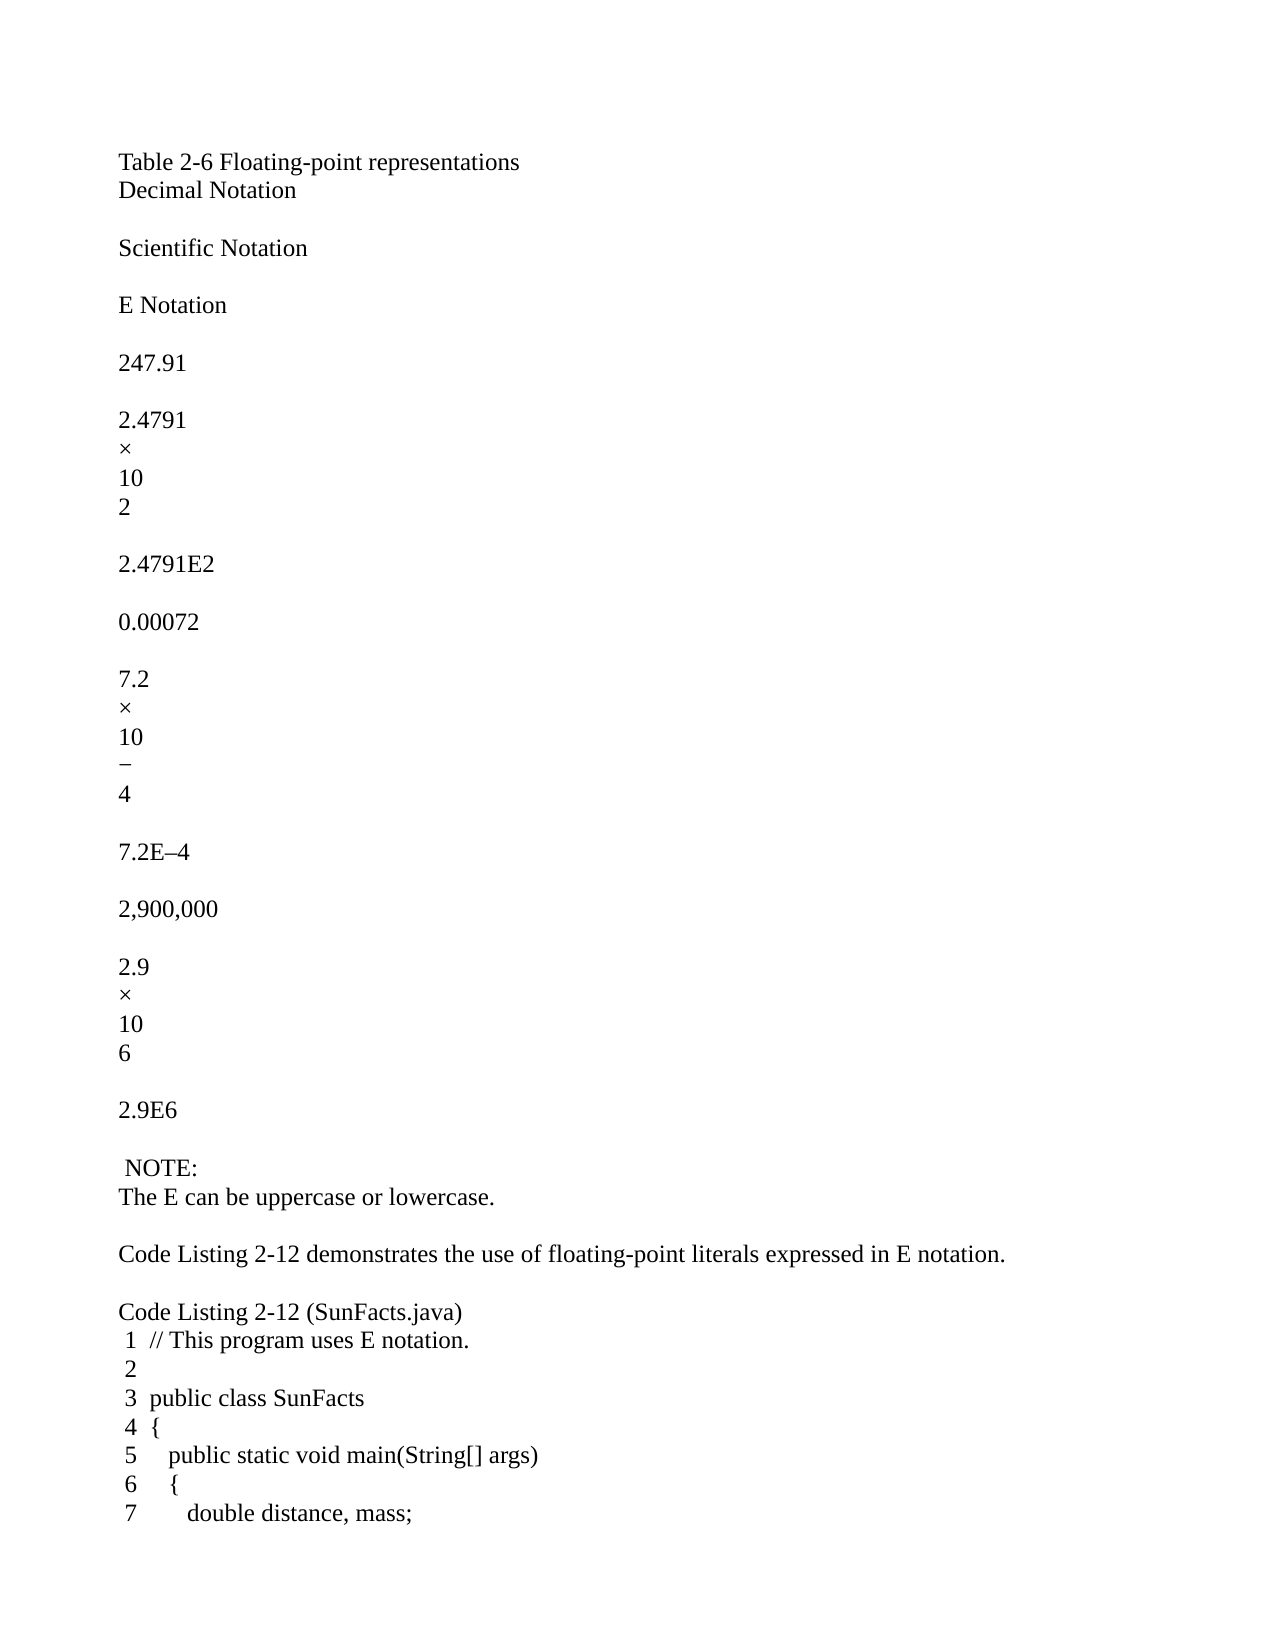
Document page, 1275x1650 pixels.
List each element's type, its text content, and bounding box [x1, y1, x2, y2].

text The E can be uppercase or lowercase. [118, 1182, 1157, 1211]
text 2 [118, 1354, 1157, 1383]
text 10 [118, 1009, 1157, 1038]
text × [118, 434, 1157, 463]
text 7.2E–4 [118, 837, 1157, 866]
text 247.91 [118, 348, 1157, 377]
text 4 [118, 779, 1157, 808]
text Code Listing 2-12 demonstrates the use of floating-point literals expressed in E notation. [118, 1239, 1157, 1268]
text Scientific Notation [118, 233, 1157, 262]
text 2.4791 [118, 406, 1157, 434]
text − [118, 751, 1157, 779]
text 0.00072 [118, 607, 1157, 636]
text NOTE: [118, 1153, 1157, 1182]
text × [118, 981, 1157, 1009]
text 2,900,000 [118, 894, 1157, 923]
text 10 [118, 463, 1157, 492]
text 5 public static void main(String[] args) [118, 1441, 1157, 1469]
text 1 // This program uses E notation. [118, 1326, 1157, 1354]
text 7 double distance, mass; [118, 1498, 1157, 1527]
text 2.9 [118, 952, 1157, 981]
text Decimal Notation [118, 176, 1157, 204]
text 2 [118, 492, 1157, 521]
text Table 2-6 Floating-point representations [118, 147, 1157, 176]
text 10 [118, 722, 1157, 751]
text 6 { [118, 1469, 1157, 1498]
text × [118, 693, 1157, 722]
text E Notation [118, 291, 1157, 319]
text Code Listing 2-12 (SunFacts.java) [118, 1297, 1157, 1326]
text 3 public class SunFacts [118, 1383, 1157, 1412]
text 2.9E6 [118, 1096, 1157, 1124]
text 6 [118, 1038, 1157, 1067]
text 4 { [118, 1412, 1157, 1441]
text 7.2 [118, 664, 1157, 693]
text 2.4791E2 [118, 549, 1157, 578]
